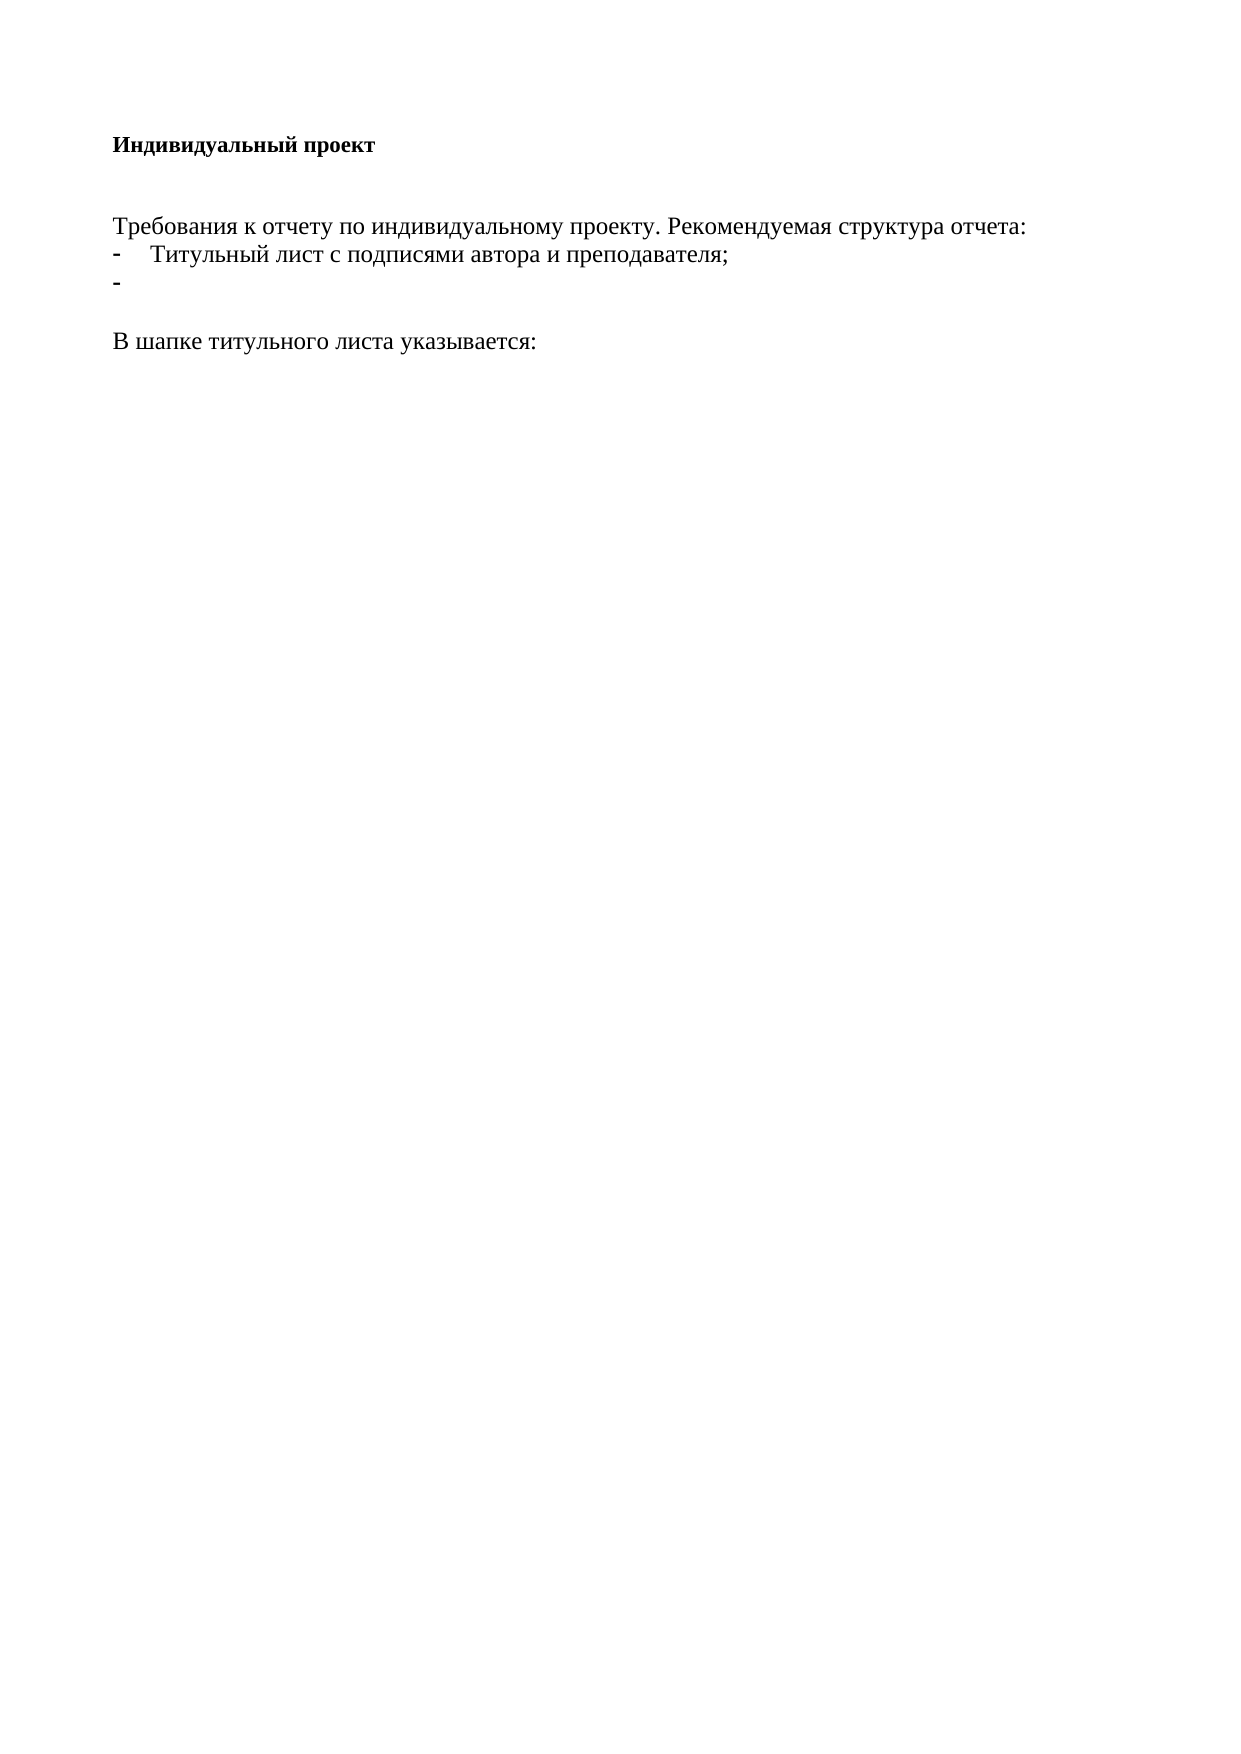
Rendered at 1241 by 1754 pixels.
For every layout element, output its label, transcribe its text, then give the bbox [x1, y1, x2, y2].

text В шапке титульного листа указывается: [112, 326, 1152, 354]
text Индивидуальный проект [112, 131, 1152, 157]
text Требования к отчету по индивидуальному проекту. Рекомендуемая структура отчета: [112, 211, 1152, 239]
list Титульный лист с подписями автора и преподавателя; [112, 239, 1152, 268]
